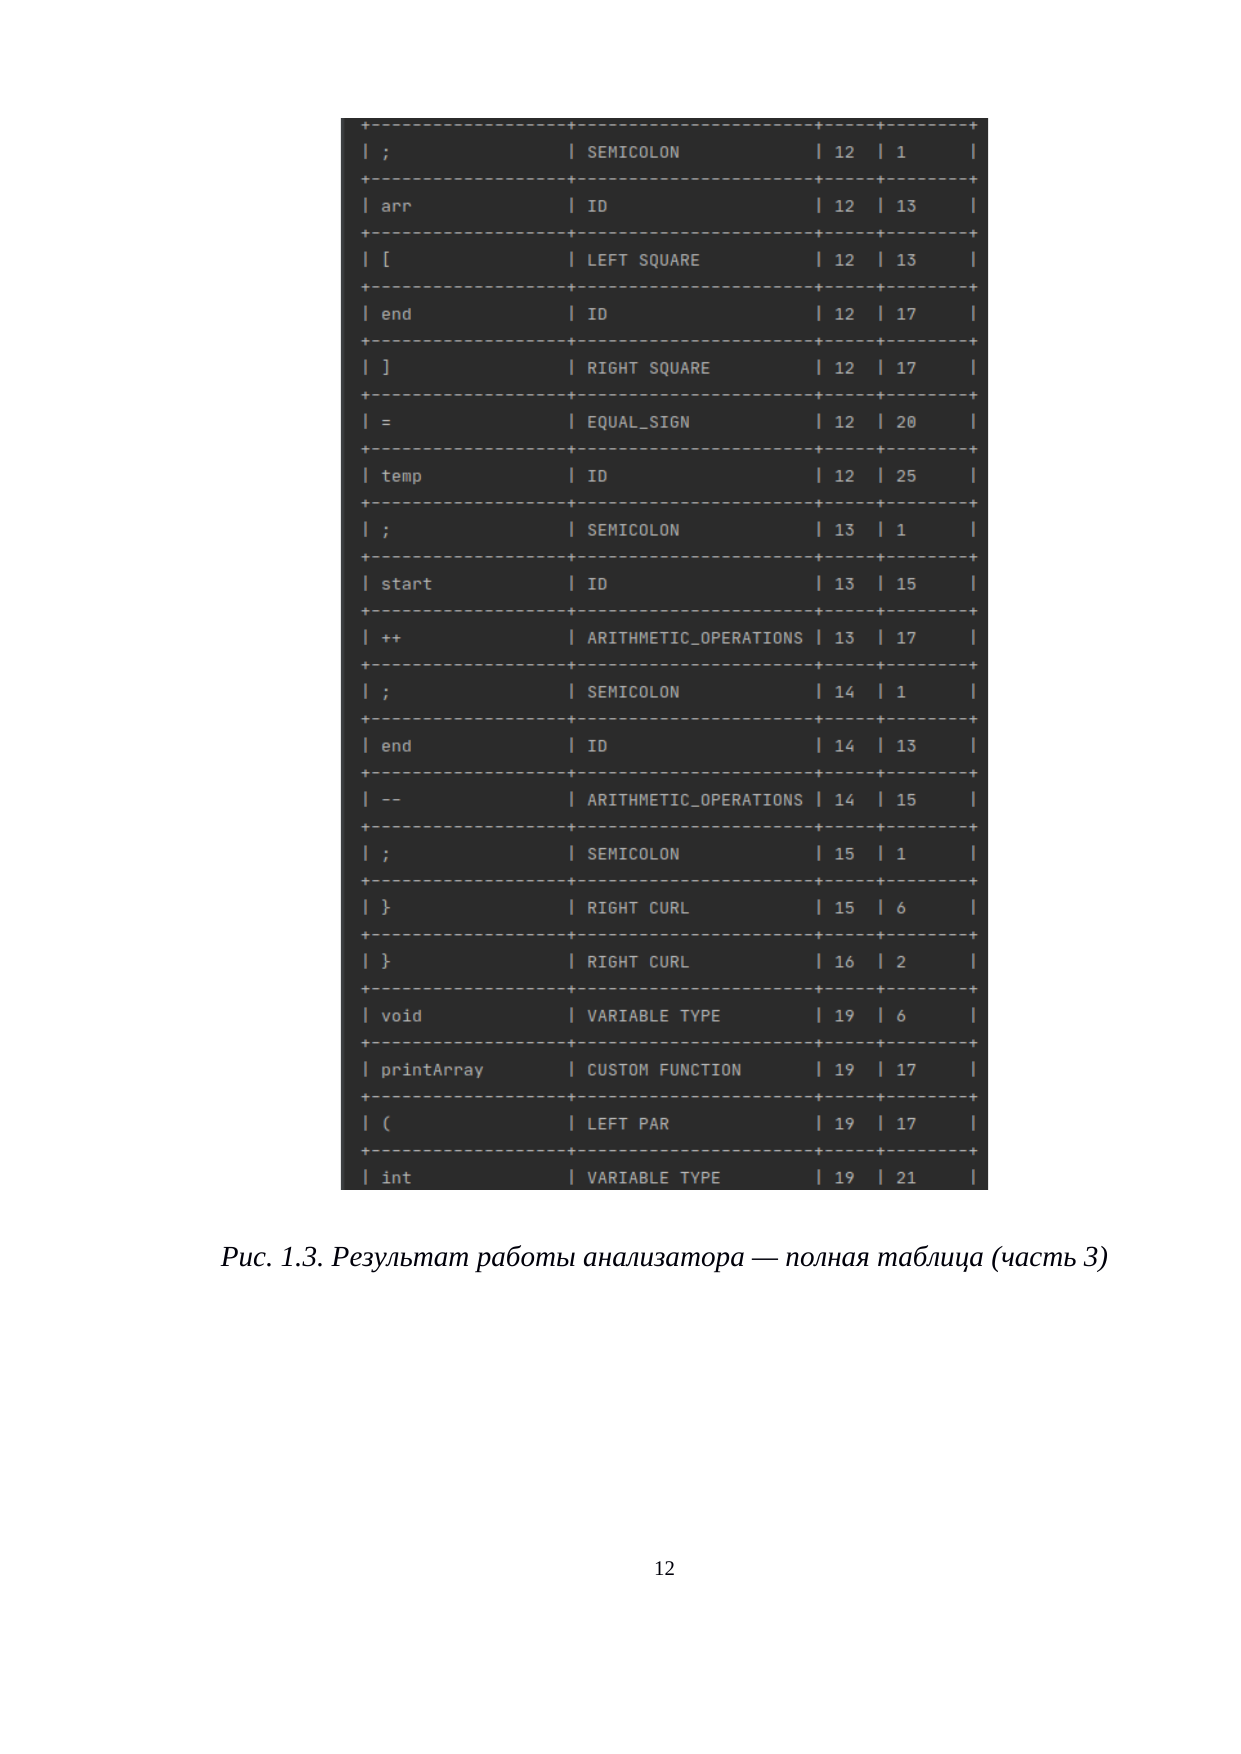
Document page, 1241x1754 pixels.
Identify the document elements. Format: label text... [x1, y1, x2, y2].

text Рис. 1.3. Результат работы анализатора — полная таблица (часть 3) [177, 718, 1152, 1273]
picture [340, 118, 989, 1190]
